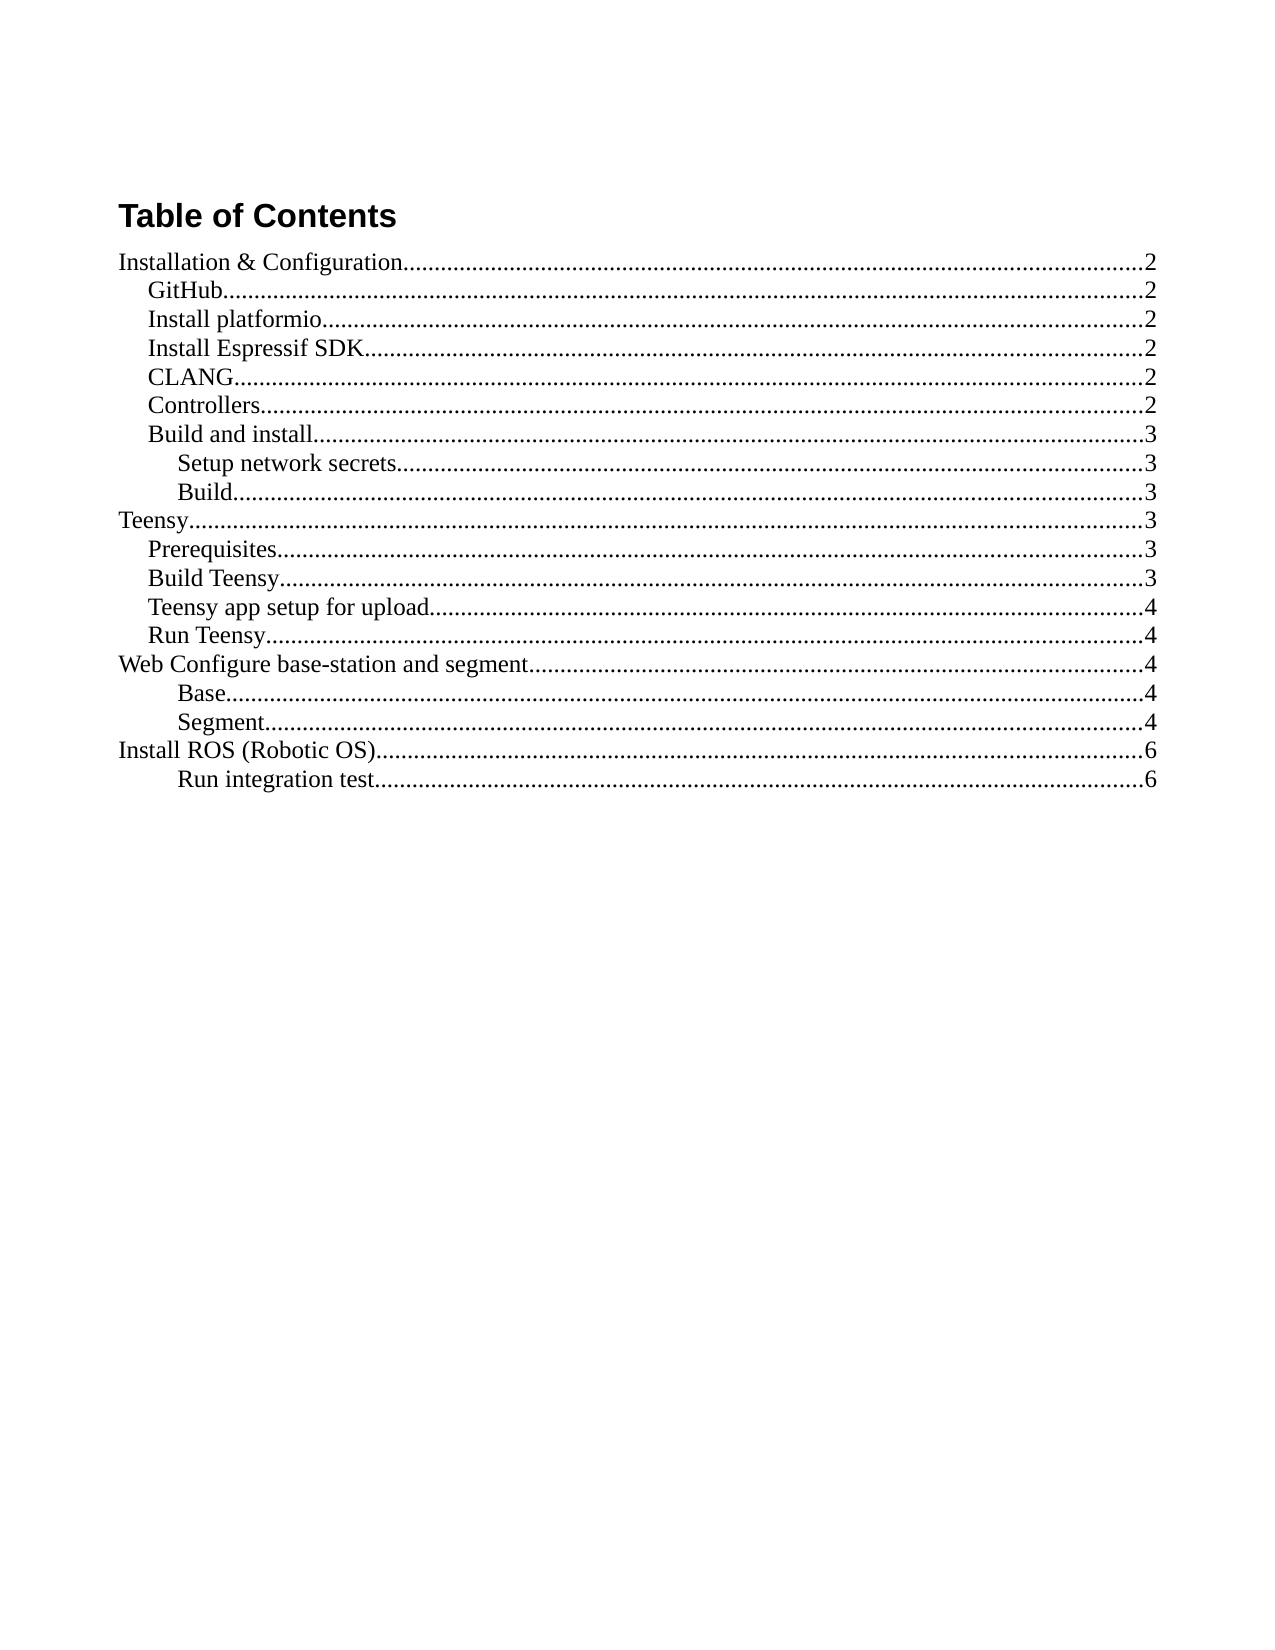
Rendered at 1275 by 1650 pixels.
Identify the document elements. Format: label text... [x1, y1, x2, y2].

subtitle Table of Contents [118, 196, 1157, 234]
text CLANG 2 [148, 362, 1157, 391]
text Base 4 [177, 678, 1157, 707]
text Setup network secrets 3 [177, 448, 1157, 477]
text Prerequisites 3 [148, 534, 1157, 563]
text Segment 4 [177, 707, 1157, 736]
text Teensy app setup for upload 4 [148, 592, 1157, 621]
text Build 3 [177, 477, 1157, 506]
text Build Teensy 3 [148, 563, 1157, 592]
text Web Configure base-station and segment 4 [118, 649, 1157, 678]
text Install platformio 2 [148, 304, 1157, 333]
text Build and install 3 [148, 419, 1157, 448]
text Run integration test 6 [177, 764, 1157, 793]
text Controllers 2 [148, 391, 1157, 419]
text Install Espressif SDK 2 [148, 333, 1157, 362]
text GitHub 2 [148, 276, 1157, 304]
text Install ROS (Robotic OS) 6 [118, 736, 1157, 764]
text Installation & Configuration 2 [118, 247, 1157, 276]
text Teensy 3 [118, 506, 1157, 534]
text Run Teensy 4 [148, 621, 1157, 649]
